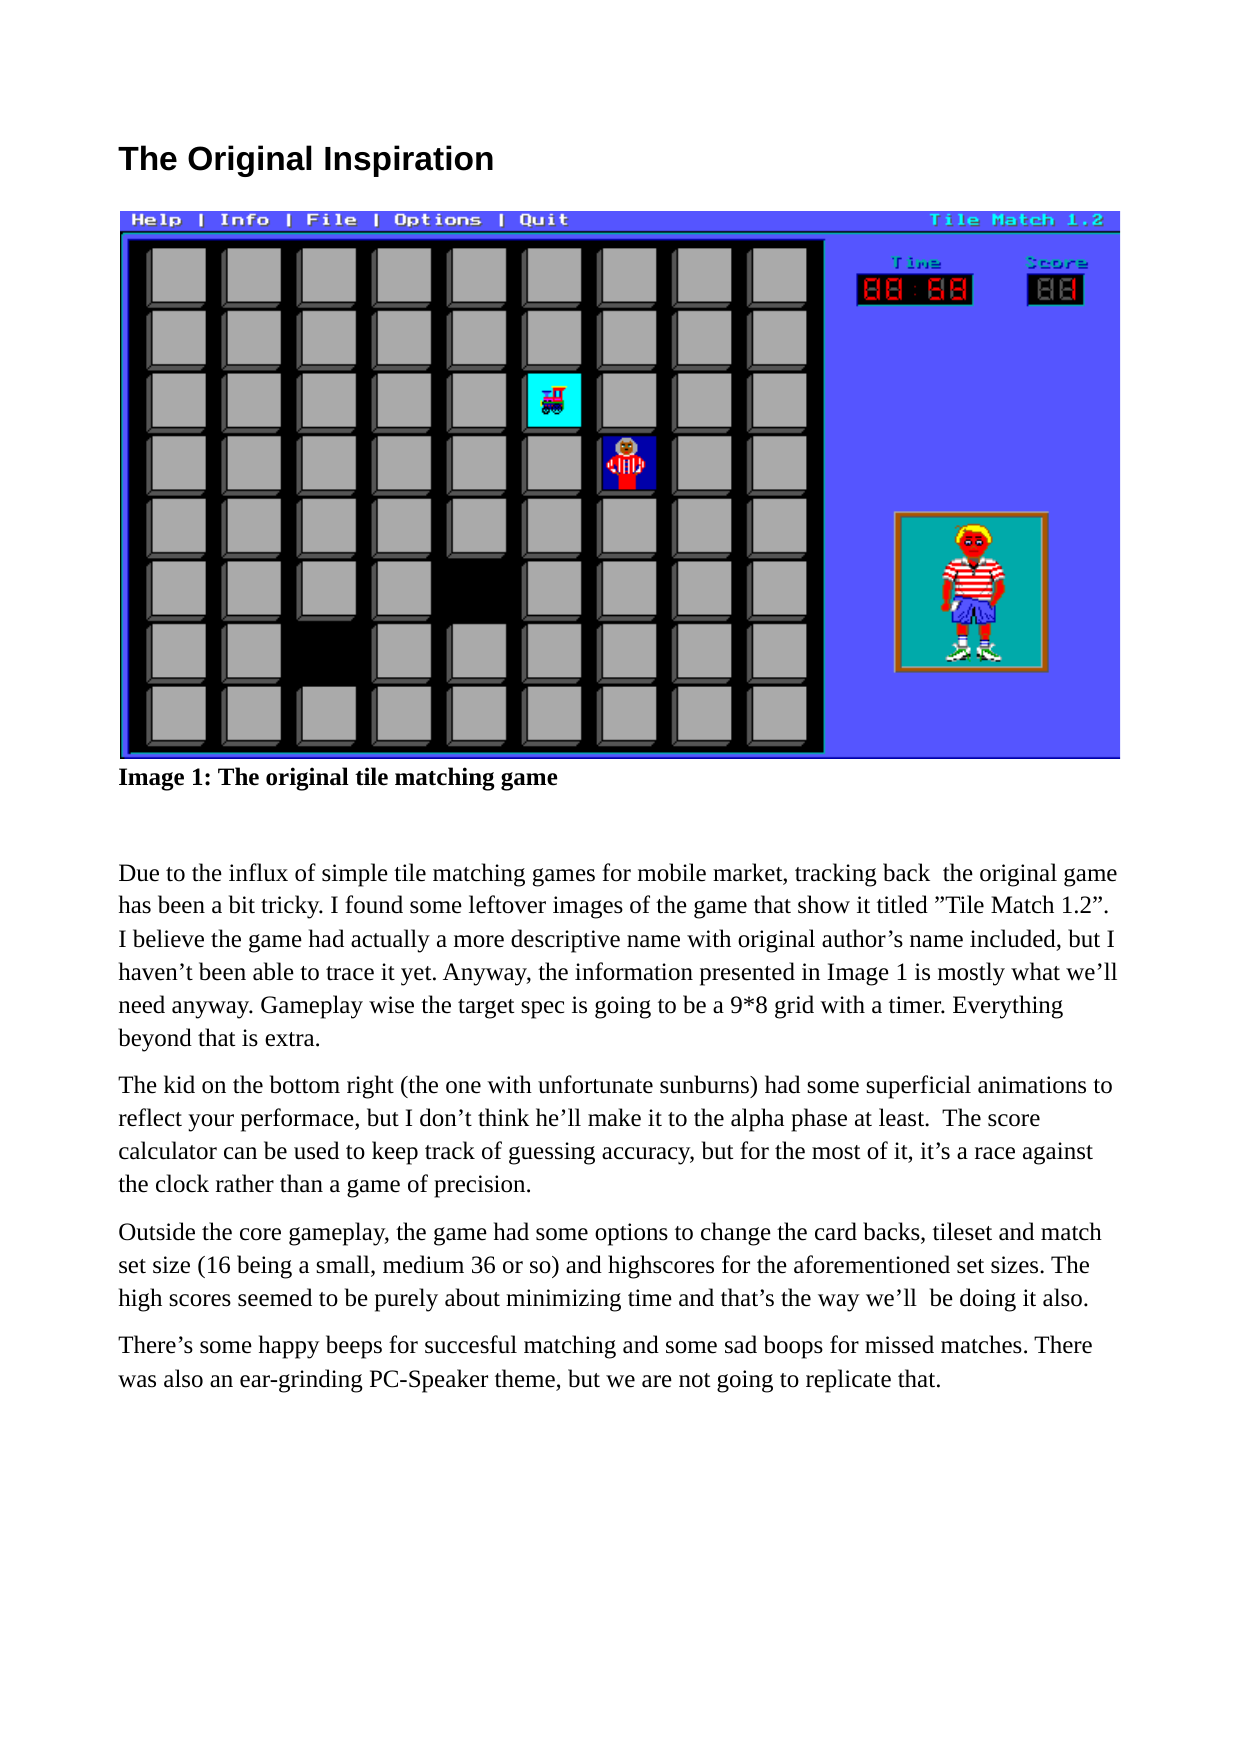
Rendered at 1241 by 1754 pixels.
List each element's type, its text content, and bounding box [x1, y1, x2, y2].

text Due to the influx of simple tile matching games for mobile market, tracking back the original game has been a bit tricky. I found some leftover images of the game that show it titled ”Tile Match 1.2”. I believe the game had actually a more descriptive name with original author’s name included, but I haven’t been able to trace it yet. Anyway, the information presented in Image 1 is mostly what we’ll need anyway. Gameplay wise the target spec is going to be a 9*8 grid with a timer. Everything beyond that is extra. [118, 858, 1122, 1051]
picture [120, 211, 1121, 759]
text There’s some happy beeps for succesful matching and some sad boops for missed matches. There was also an ear-grinding PC-Speaker theme, but we are not going to replicate that. [118, 1331, 1122, 1392]
subtitle The Original Inspiration [118, 139, 1122, 178]
text The kid on the bottom right (the one with unfortunate sunburns) had some superficial animations to reflect your performace, but I don’t think he’ll make it to the alpha phase at least. The score calculator can be used to keep track of guessing accuracy, but for the most of it, it’s a race against the clock rather than a game of precision. [118, 1070, 1122, 1198]
text Outside the core gameplay, the game had some options to change the card backs, tileset and match set size (16 being a small, medium 36 or so) and highscores for the aforementioned set sizes. The high scores seemed to be purely about minimizing time and that’s the way we’ll be doing it also. [118, 1217, 1122, 1312]
text Image 1: The original tile matching game [118, 190, 1122, 791]
